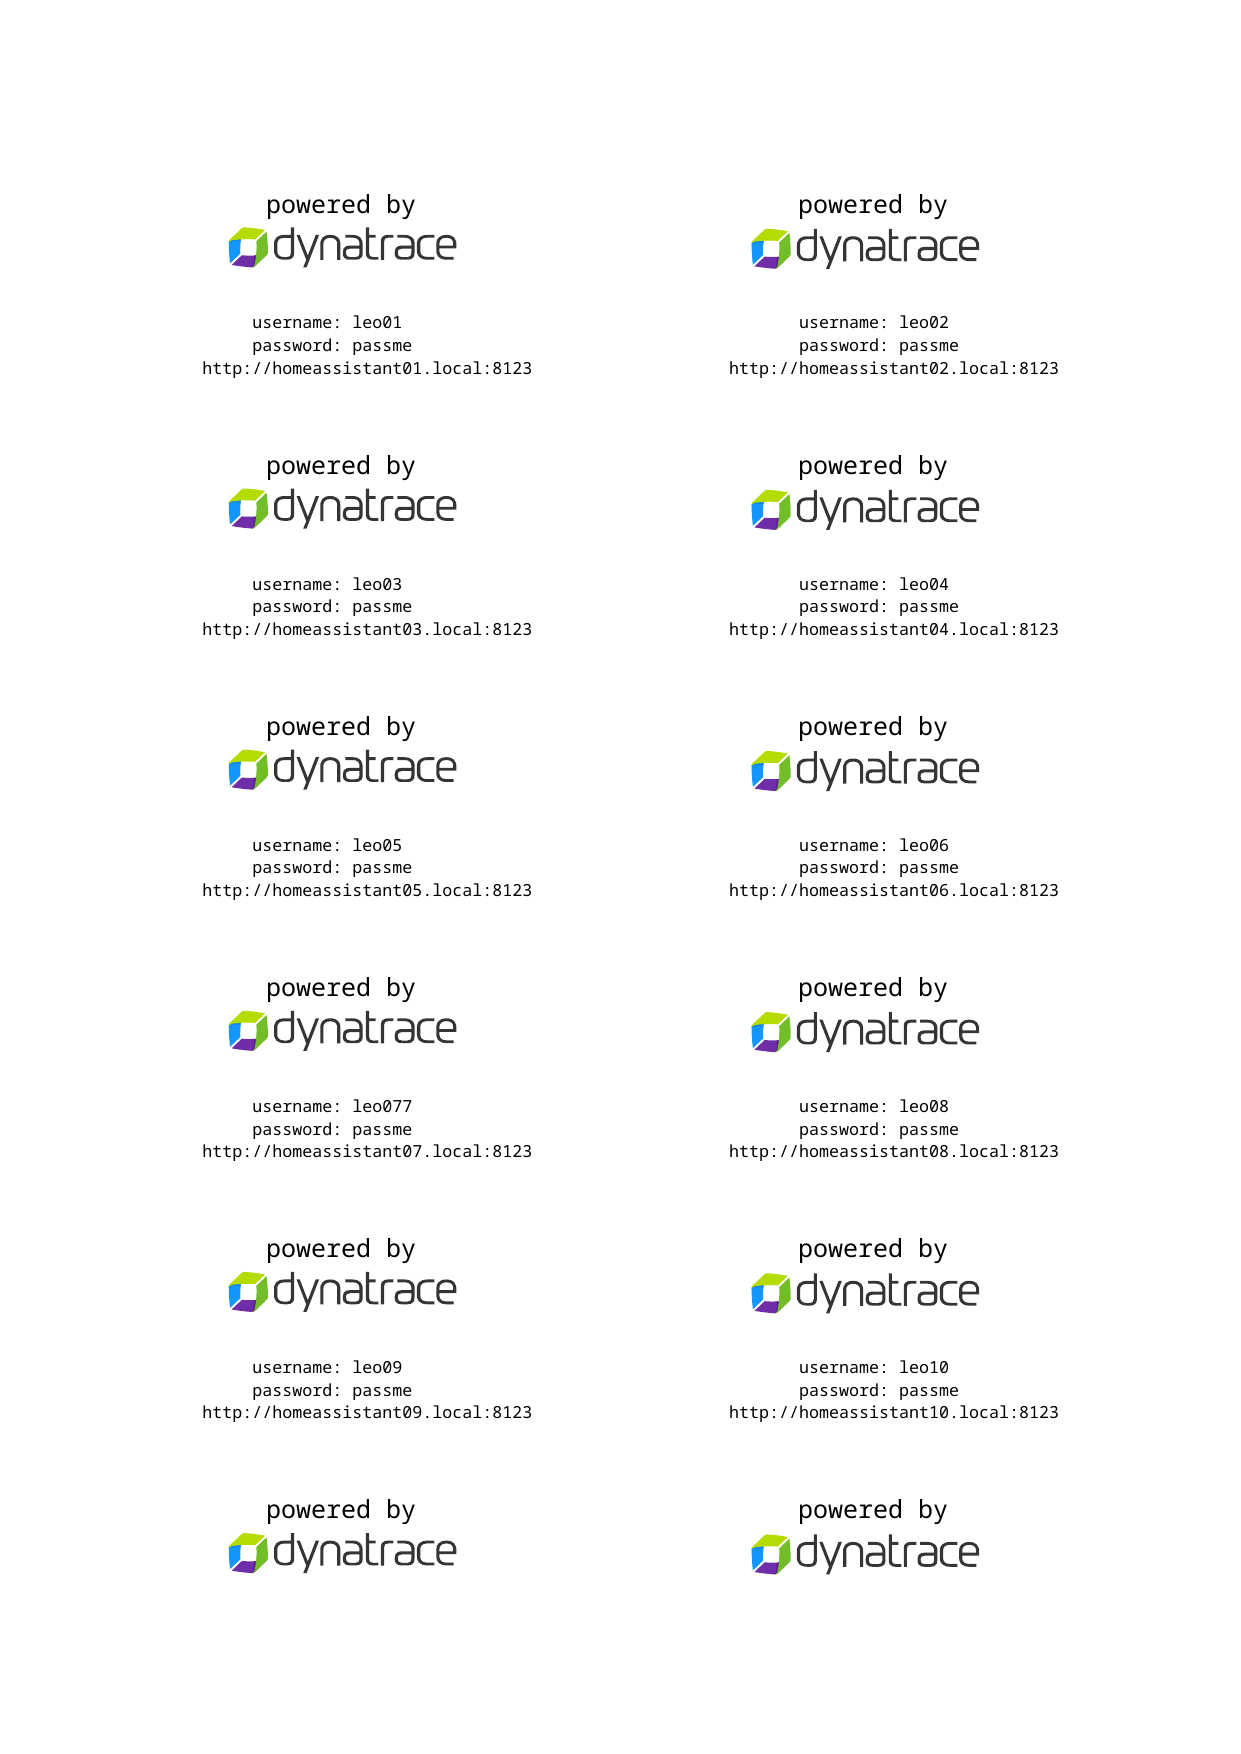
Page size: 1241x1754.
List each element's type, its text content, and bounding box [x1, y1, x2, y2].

text powered by powered by [118, 970, 1122, 1004]
text powered by powered by [118, 708, 1122, 743]
text username: leo03 username: leo04 [118, 572, 1122, 595]
text password: passme password: passme [118, 595, 1122, 618]
text powered by powered by [118, 186, 1122, 220]
text password: passme password: passme [118, 1117, 1122, 1140]
text http://homeassistant03.local:8123 http://homeassistant04.local:8123 [118, 618, 1122, 640]
text http://homeassistant07.local:8123 http://homeassistant08.local:8123 [118, 1140, 1122, 1163]
text username: leo077 username: leo08 [118, 1094, 1122, 1117]
text username: leo05 username: leo06 [118, 833, 1122, 856]
text username: leo01 username: leo02 [118, 311, 1122, 334]
text username: leo09 username: leo10 [118, 1356, 1122, 1378]
text password: passme password: passme [118, 1378, 1122, 1401]
text powered by powered by [118, 1231, 1122, 1265]
text powered by powered by [118, 447, 1122, 481]
text password: passme password: passme [118, 856, 1122, 879]
text powered by powered by [118, 1492, 1122, 1526]
text password: passme password: passme [118, 334, 1122, 357]
text http://homeassistant05.local:8123 http://homeassistant06.local:8123 [118, 879, 1122, 902]
text http://homeassistant01.local:8123 http://homeassistant02.local:8123 [118, 357, 1122, 379]
text http://homeassistant09.local:8123 http://homeassistant10.local:8123 [118, 1401, 1122, 1424]
